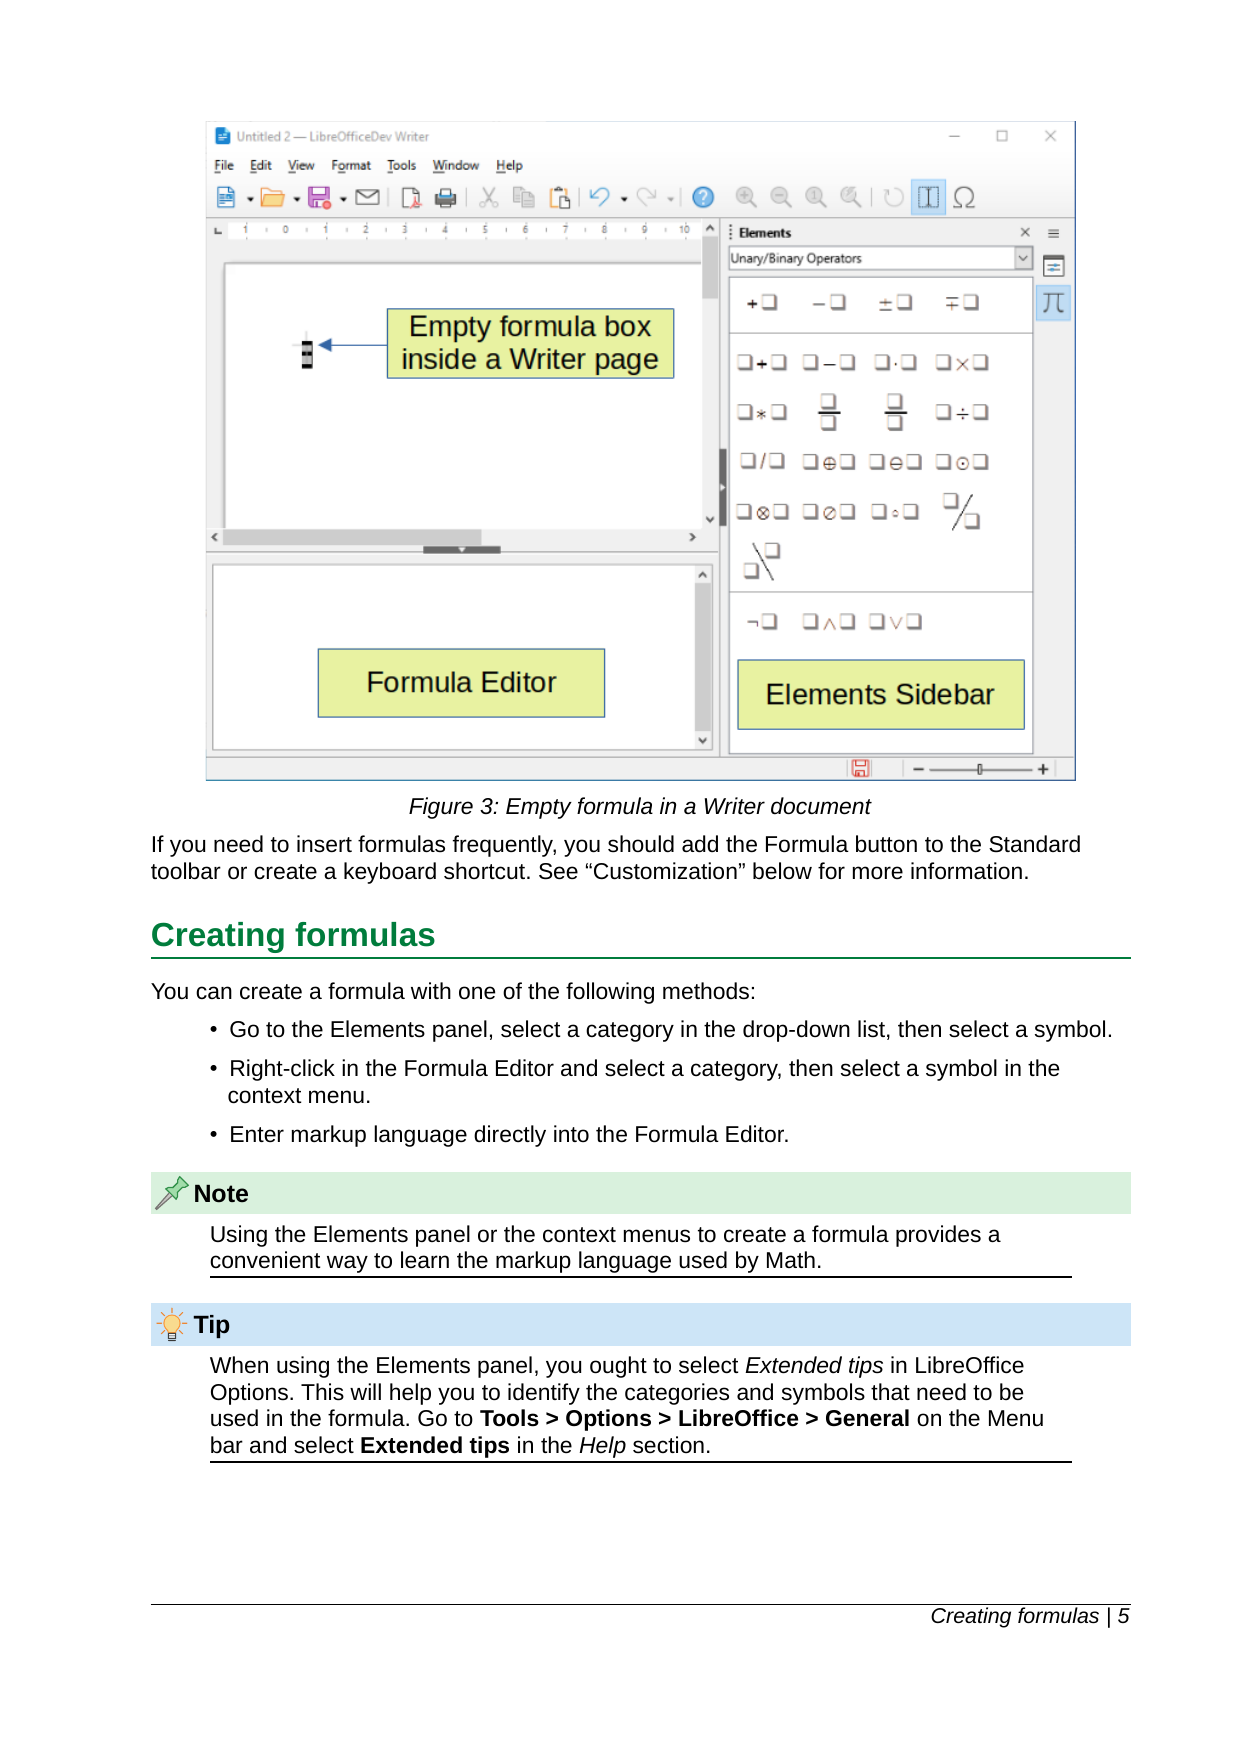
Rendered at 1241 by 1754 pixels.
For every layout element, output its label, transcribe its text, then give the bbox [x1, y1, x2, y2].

list Go to the Elements panel, select a category in the drop-down list, then select a symbol. [209, 1016, 1131, 1043]
list Enter markup language directly into the Formula Editor. [209, 1121, 1131, 1147]
text If you need to insert formulas frequently, you should add the Formula button to the Standard toolbar or create a keyboard shortcut. See “Customization” below for more information. [151, 831, 1131, 884]
list Right-click in the Formula Editor and select a category, then select a symbol in the context menu. [209, 1055, 1131, 1108]
text Using the Elements panel or the context menus to create a formula provides a convenient way to learn the markup language used by Math. [209, 1221, 1072, 1278]
text When using the Elements panel, you ought to select Extended tips in LibreOffice Options. This will help you to identify the categories and symbols that need to be used in the formula. Go to Tools > Options > LibreOffice > General on the Menu bar and select Extended tips in the Help section. [209, 1352, 1072, 1463]
subtitle Tip [151, 1303, 1131, 1346]
subtitle Note [193, 1172, 1131, 1214]
subtitle Creating formulas [151, 915, 1131, 957]
picture [205, 121, 1076, 781]
text Figure 3: Empty formula in a Writer document [206, 793, 1076, 819]
list You can create a formula with one of the following methods: [151, 978, 1131, 1004]
